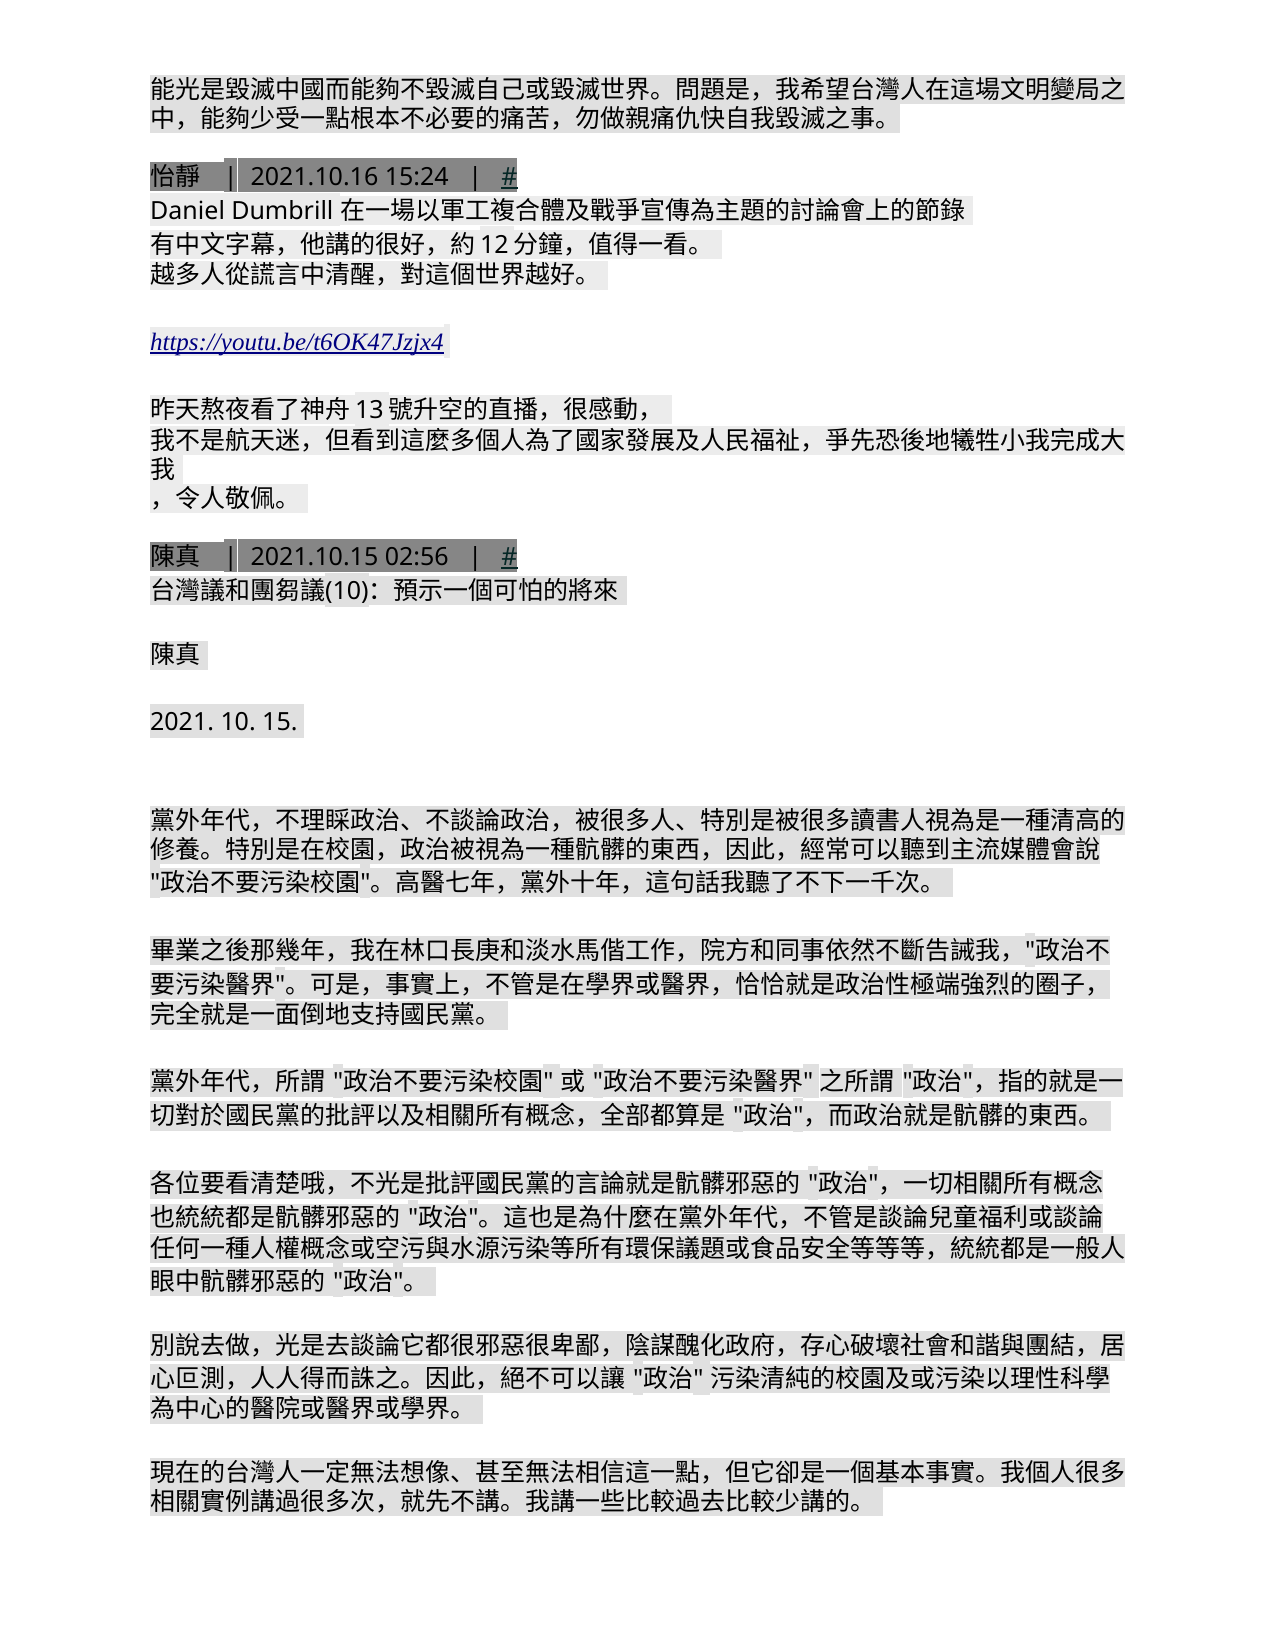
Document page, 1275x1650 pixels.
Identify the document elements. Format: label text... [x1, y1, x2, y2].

text 台灣議和團芻議(10)：預示一個可怕的將來 陳真 2021. 10. 15. 黨外年代，不理睬政治、不談論政治，被很多人、特別是被很多讀書人視為是一種清高的修養。特別是在校園，政治被視為一種骯髒的東西，因此，經常可以聽到主流媒體會說 "政治不要污染校園"。高醫七年，黨外十年，這句話我聽了不下一千次。 畢業之後那幾年，我在林口長庚和淡水馬偕工作，院方和同事依然不斷告誡我，"政治不要污染醫界"。可是，事實上，不管是在學界或醫界，恰恰就是政治性極端強烈的圈子，完全就是一面倒地支持國民黨。 黨外年代，所謂 "政治不要污染校園" 或 "政治不要污染醫界" 之所謂 "政治"，指的就是一切對於國民黨的批評以及相關所有概念，全部都算是 "政治"，而政治就是骯髒的東西。 各位要看清楚哦，不光是批評國民黨的言論就是骯髒邪惡的 "政治"，一切相關所有概念也統統都是骯髒邪惡的 "政治"。這也是為什麼在黨外年代，不管是談論兒童福利或談論任何一種人權概念或空污與水源污染等所有環保議題或食品安全等等等，統統都是一般人眼中骯髒邪惡的 "政治"。 別說去做，光是去談論它都很邪惡很卑鄙，陰謀醜化政府，存心破壞社會和諧與團結，居心叵測，人人得而誅之。因此，絕不可以讓 "政治" 污染清純的校園及或污染以理性科學為中心的醫院或醫界或學界。 現在的台灣人一定無法想像、甚至無法相信這一點，但它卻是一個基本事實。我個人很多相關實例講過很多次，就先不講。我講一些比較過去比較少講的。 比方說，三十一年前，我在林口長庚醫院工作時，有一次遇到醫院評鑑。評鑑前夕，精神科開會，大家決議說要把一些病情比較嚴重、行為很混亂的病人先送進保護室，或乾脆直接綁起來。我反對，但我一人難敵眾人。 我有個病人，在評鑑那天，果真就被先送進保護室，眼不見為淨，以免給評鑑委員留下不好的印象。那位病人不但被送進保護室，而且被四肢約束，五花大綁。整個綑綁時間非常久，以致於當評鑑委員滿意地離去時，那位病人因為四肢被綁過久，早已尿滿全身。 後來開會時，我硬著頭皮提起此事，我說，不應該為了製造評鑑假象而把病人綁起來。我說了一個關鍵字，立即引起很多醫護同事的不滿。我說，這樣做是違反 "人權" 的。 後來，我被某位資深醫師約談，斥責我說，"這裏是醫院，沒有什麼人權不人權，醫院就是一個乾乾淨淨的地方，你不要用那些政治上的東西來污染醫療"。 我們現在講 "兒童人權" 四個字，就像講 "環保" 一詞那樣，一點問題都沒有。但你要知道，在八零年代的台灣，當 "兒童人權" 這個概念甚至在聯合國都還沒正式出現時，我卻寫了一篇 "台灣兒童人權報告" 的萬言書時，那種排山倒海的恐嚇、威脅以及各種政治報復和千夫所指的不屑、誤解、抹黑、扭曲與折磨，根本不是一般人所能承受。 兒童人權的工作和言論，構成了我後來被以 "煽惑內亂罪" 移送法辦的罪證之一。政治上的威脅與報復不用說了，我舉一個最最最輕微的反應。 我記得，當時高醫有個 "安全室"，安全室主任找我談話，問我從事所謂 "兒童人權" 的目的是什麼？他不待我回答，就直接幫我說了，說我 "就是要攻擊政府對不對？" 我說，"政府不能攻擊嗎？" 他聽了，幾乎要抓狂，用力指著我，對著辦公室裏的其他人大吼說："你們看！你們看！這像是個學生講的話嗎？" 安全室主任這句話的意思是說，我不可能是學生，我一定是共匪！ 接著他又說，我這些行為全部是違法的。我回了他一句說："我不管什麼違不違法，我所說的和我所做的全憑良心，而且我相信我的行為是憲法所保障"。 他聽到 "憲法" 二字，不知道為什麼，反應非常激烈，突然整個人像屁股裝了彈簧一樣，彈跳起來大聲咆哮，一直對著其他教官說 "這不可能是學生！這不可能是學生！學生不可能講這種話！" 一直咬定我身份 "不單純"。 我還常舉個例，就是空污與水源污染等環保問題。大約是1984年左右，戴振耀在他家種芭樂的農地上蓋了一個教室，我們都叫它 "芭樂園"。 大家常常在這教室裏頭討論各種社會問題。不久之後，就成立了台灣第一個環保組織，叫做 "高雄縣生態環境保護會"，事實上也可以說就是環保聯盟的前身。 國民黨對付我們這個在 "芭樂園" 成立的 "高雄縣生態環境保護會"，完全就像在對付一個恐怖組織或黑社會組織那樣，不但裝竊聽器，而且一堆荷槍實彈的警察居然可以擅自闖進教室，進行 "掃蕩"。 這些政治上的威脅甚至性命恐嚇就不用說了，光是講一個最最最微小的一般人反應，那也是我講過很多次的一個例子。 我大學從未參加學校社團，只有一次例外，我加入了高醫一個什麼生態社。加入的目的就是為了讓人們關心生活環境如何被嚴重污染；除了惡臭有毒的空污，高雄的幾乎所有河川完全就是被各種工廠的有毒廢水給污染得五顏六色。我跟阿耀經常四處查訪做記錄，冒死拍了許多照片，污染行徑完全肆無忌憚，污染情況非常觸目驚心。 有一天，高醫那個什麼生態社的學生社團開會，我就站起來講了幾句。我確實只講了幾句，因為我知道的事太多，實在不知要從何講起。事實上，我只不過是講說，我們這個生態社，不要變成賞鳥社；除了賞鳥，我們是不是也該關心一下環境污染的問題？ 講完之後不久，一群學弟 "義憤填膺"，就像流氓堵人那樣，集結來到我的課堂上堵我，要我滾出社團。我沒滾，但也沒再參加，畢竟我想做的事並不侷限於校園，打擊目標應該是國民黨政權，而不是校園。 但是，從這例子你就可以看得出來，八零年代的台灣封閉到何種程度，所有與政治相關的一切概念，甚至包括 "台灣" 二字或 "人權"、"環保"、"兒福" 等等等，即便是在一般人眼中，也全是禁忌，就連高醫醫療團的logo 出現 "上為三角形下為圓形" 類似 "台" 字 的圖形，也是禁忌，說那看起來很像台獨聯盟的標誌，義診行程旋即遭到查禁。 我想說的是：當時的台灣，一般人是如何看待所謂 "政治" 這兩個字。它的意涵，跟我們現在所使用的 "政治" 二字完全不一樣。你現在談兒福會變成叛亂罪罪證嗎？你現在談環保，會在校園內遭到同學們的集體圍堵或肢體攻擊與暴力威脅嗎？ 除了我之外，我沒聽過有誰反覆指出這一點基本事實。如果你了解這一點事實，你就會明白很多對於台灣那段歷史的說法其實全是謊言，根本不是事實。 比方說，那個年代，諸如什麼羅文嘉、林佳龍，還有他媽的什麼 "自由之愛" 還是什麼碗糕，那個哪叫做什麼學運？根本就是自欺欺人。我和同學們在高醫成立的 "望春風" 才是拿命玩真的。 羅文嘉他們，就是在一種根本不會有任何安全問題的範圍內，搞些校園內的無聊議題；辦起笑死人的所謂 "學生運動" 時，就是用繩子拉出一個小圈圈，圈圈裏頭是 "乾淨的校園"，呼籲 "政治不要污染校園"，請黨外人士不要藉機來校園生事，甚至不准黨外雜誌報導。 這也是為什麼鄭南榕曾經寫了一篇罵人文章的原因，痛罵這些所謂學運份子 "不要當縮頭烏龜"，不要企圖阻撓黨外雜誌的報導自由。 這些假學運真政客厲害之處就在於，他們永遠都和主流媒體緊緊結合，互相利用，彼此炒作，很會造勢造神，然後很快地就藉此取得個人政治權位。一切所有理想，其實全是鬼話，個人權位才是惟一目的。 我寫這文章，其實一開始只是想寫一句話，那就是："你不管政治，政治會管你"。在那年代，政治一詞被污名化，於是自認清高的知識份子們往往以 "不談政治" 為高尚，因此在黨外年代才會有 "你不管政治，政治會管你" 的反諷。 這句話，其實到現在還是成立。你就算有一百個不情願，不想理會政治，但你要知道，你不理它，它卻會理你。 昨天，高雄一棟大樓發生大火，燒死數十人，是我想寫這文章的主要原因。 我是個講話完全憑良心憑事實的人，一說一，二說二，不會因為堵爛誰就故意說誰不好。我住高雄，每天在高雄大街小巷出沒，每天驅車上班，來回橫跨整個高雄，我非常清楚高雄的各種市政狀況。 我必須一再地說，人渣黨治理下的高雄，真的會讓人恨之入骨，它媽的真的是非常無恥，完全無心於市政。 我常提起高雄各種工安問題，非常荒唐，真的是人渣到極點，完全就是任意惡搞，胡作非為。大小工廠一爆兩爆三爆四爆，無數的工安問題，無數的扯濫污行徑，真的是讓人痛恨至極，它媽的有人是這樣子在當市長的嗎？然而，這樣的所謂市長，施政滿意度卻非常高。 我不想批評人渣黨，讓我感到痛苦的是一般人。一個勤於市政、而且清廉正直、有為有守的韓國瑜，讓高雄方方面面迅速改善，卻反而被抹黑成人渣，抹黑成低能兒。透過控制主流媒體，動用鋪天蓋地的各種抹黑造謠手段，硬是把他趕下台，然後說這是民主的勝利；抹黑到好像連嬰兒、連三歲小孩、連小狗看到韓國瑜都想對他吐口痰；抹黑到連他的一舉一動統統都是如此低能與可笑。 那段日子，每天在高雄街頭，到處都可以看到那種一副就是蠢材長相的年輕人或大學生，機車上或皮包上或各地校園裏，掛滿各種什麼 "光復高雄"、"奪回民主聖地" 的標語布條。 接下來我不用多講了，各位應該知道我要講些什麼。我想說的是，你不會覺得很可悲嗎？台灣人的素質水平事實上半個多世紀來根本沒有任何進步，甚至越來越荒唐，越來越低能，越來越無恥，越來越腦殘。 從一個例子你就可以看得出來這樣的一種劣化趨勢。你看，陳定南其實就是當年綠營的 "韓國瑜"。在他從政前，不過是個小商人，印象中好像是在賣皮鞋。但他清廉正直，戮力從公，勤於市政，一絲不茍。 陳定南當選宜蘭縣長後，把宜蘭縣改造、建設得像個人間樂土。但是，你看，國民黨至少從不否認陳定南的政績，而且至今仍十分推崇。國民黨並沒有把他給妖魔化，沒有硬把他抹黑成草包，或是全面摧毀其人格。 但是，人渣黨卻只要有利可圖，再怎麼無恥下流、再怎麼荒唐的謠言謊言與抹黑栽贓，統統都幹得出來，而且綠色支持者也會全力配合，非常無恥。 可我想問問腦殘們或綠色生物們，你們以為這樣無恥地扭曲是非善惡，對你能有什麼好處嗎？政客們大撈特撈，但你能撈到什麼？ 你以為惡搞政治沒什麼，而且好好玩，但是，你難道不知道，你惡搞了政治，政治也會反過來惡搞你，讓你跟大家一樣，承受污穢政治的惡果。 難道你可以不用呼吸，不用喝水，不用吃東西，不用出門，不用騎車或開車，不用良好的生活環境，所以空污、水污及有毒食品與不良工安與恐怖交通及各種腐敗，統統都與你無關？你光復了高雄？這樣一種腐敗，就是你想要的？ 良善的，硬要抹黑得惡臭不堪。真正臭不可聞的，卻反而獲得超高支持度。它媽的真的是有夠腦殘，真難想像人類會低能到這種地步，蠢到這種地步。只要全面掌控媒體，只要夠無恥夠下流，你幾乎可以顛倒一切是非黑白。這樣一種所謂民主選舉，讓你覺得很神聖、很光榮？ 這樣一種極度低能的腦殘現象，事實上也指出一個可怕的將來，那就是台灣人在兩岸衝突之中，將會被煽動去做各種你認為不可能去做的荒唐行為，比方說一如美國長年所鼓吹，攻擊大陸人口稠密大城市或重要民生設施如水壩，以製造兩岸最大傷亡。 [150, 572, 1125, 1550]
text 台灣議和團芻議(11)：當戰爭來臨 陳真 2021. 10. 17. 台灣議和團的想法在我心中蘊釀多年，因為我不知道該怎麼做，因此一直沒有講出來。現在之所以提出，並不是因為我已經知道該怎麼做，而是因為危機已迫在眉睫，我們已無多少時間。 Daniel Dumbrill 說，我們事實上正處於麥卡錫2.0 之中。但我的想法卻不僅如此。麥卡錫主義是一種反共意識形態的獵巫浪潮，但我們目前所面對的卻不僅僅是針對某種意識形態，而是一個族群針對另一個族群，發動全面戰爭。 主觀上，我並不想把問題歸結到族群因素上，但客觀事實卻是如此；遭到西方鎖定與攻擊的，並非某種制度，而是華人。簡單說，這是以美國為首的西方國家(特別是盎格魯撒克遜民族為主的五眼聯盟)及其東方的走狗盟友們例如印度和日本，所發起的一場反華戰爭，而台灣恰恰是這場如火如荼進行中之世紀風暴的核心戰場之一。 可悲的是，出於兩岸同文同種，在祖國崛起過程中，原本是全世界佔有最大優勢與最佳發展機遇的台灣，卻反而被美國打造成反華急先鋒。而且，無數的證據一再表明，台灣做為美國殖民地，在這場世紀戰爭中的真實用途，就是充當一顆狗肉炸彈，藉以最大化兩岸的軍事傷亡，藉以拖垮大陸的崛起與中華民族的復興。 我們絕大多數人都是無權、無錢亦無勢的一般人，手上沒有槍炮，沒有麥克風，難道就這樣坐以待斃，任由漢奸歹徒與敵人胡作非為，進而兩岸自我毀滅？難道我們不是應該做些什麼，以減少悲劇與痛苦？敵人處心積慮製造兩岸最大傷亡，難道我們就這樣任其擺佈、自相殘殺？ 如果有一天，兩岸真的爆發戰爭，我們一般人除了趕緊躲好、除了救助傷者之外，該怎麼做？我想，我們應該儘早形成一種共識，那就是絕不擴大衝突，要求政治和談。 至於軍人，保護台灣最好的方式就是陣前抗命，要求停火，而不是傻傻地被漢奸與敵人所驅使去攻擊大陸本土。為人父母者，應該教導你很可能會被送上戰場的孩子認清敵我，絕不要被敵人所利用；對岸是我們的同胞骨肉，而美國及其走狗才是企圖陷我們於地獄的敵人。 這跟台灣人一般的認知完全相反。台灣人長年以來被媒體與漢奸教育所教導，大陸是魔鬼，台灣就算戰死到最後一兵一卒，也要儘可能傷害大陸，以維護什麼碗糕民主自由。敵人與漢奸每天洗腦台灣人，必須搞什麼全民國防，必須發動城市巷戰與游擊戰，必須摧毀大陸人口稠密城市或重要民生設施，以期製造對岸最大人命傷亡。 各位為人父母者，或是年輕一代，希望你不要真的蠢到這種地步，不要替無惡不作的美國人賣命，不要替無所不貪的藍綠人渣政客為惡；你應該認清，和平解放台灣，兩岸復合，才是台灣長治久安富裕繁榮的惟一道路。 我相信范光棣老師說的，"中美鬥爭，中國贏定了！" 我的個人觀察也是如此，美國不可能光是毀滅中國而能夠不毀滅自己或毀滅世界。問題是，我希望台灣人在這場文明變局之中，能夠少受一點根本不必要的痛苦，勿做親痛仇快自我毀滅之事。 [150, 75, 1125, 133]
text 陳真 | 2021.10.15 02:56 | # [150, 538, 1125, 572]
text 怡靜 | 2021.10.16 15:24 | # [150, 158, 1125, 192]
text Daniel Dumbrill 在一場以軍工複合體及戰爭宣傳為主題的討論會上的節錄 有中文字幕，他講的很好，約12分鐘，值得一看。 越多人從謊言中清醒，對這個世界越好。 https://youtu.be/t6OK47Jzjx4 昨天熬夜看了神舟13號升空的直播，很感動， 我不是航天迷，但看到這麼多個人為了國家發展及人民福祉，爭先恐後地犧牲小我完成大我 ，令人敬佩。 [150, 192, 1125, 513]
